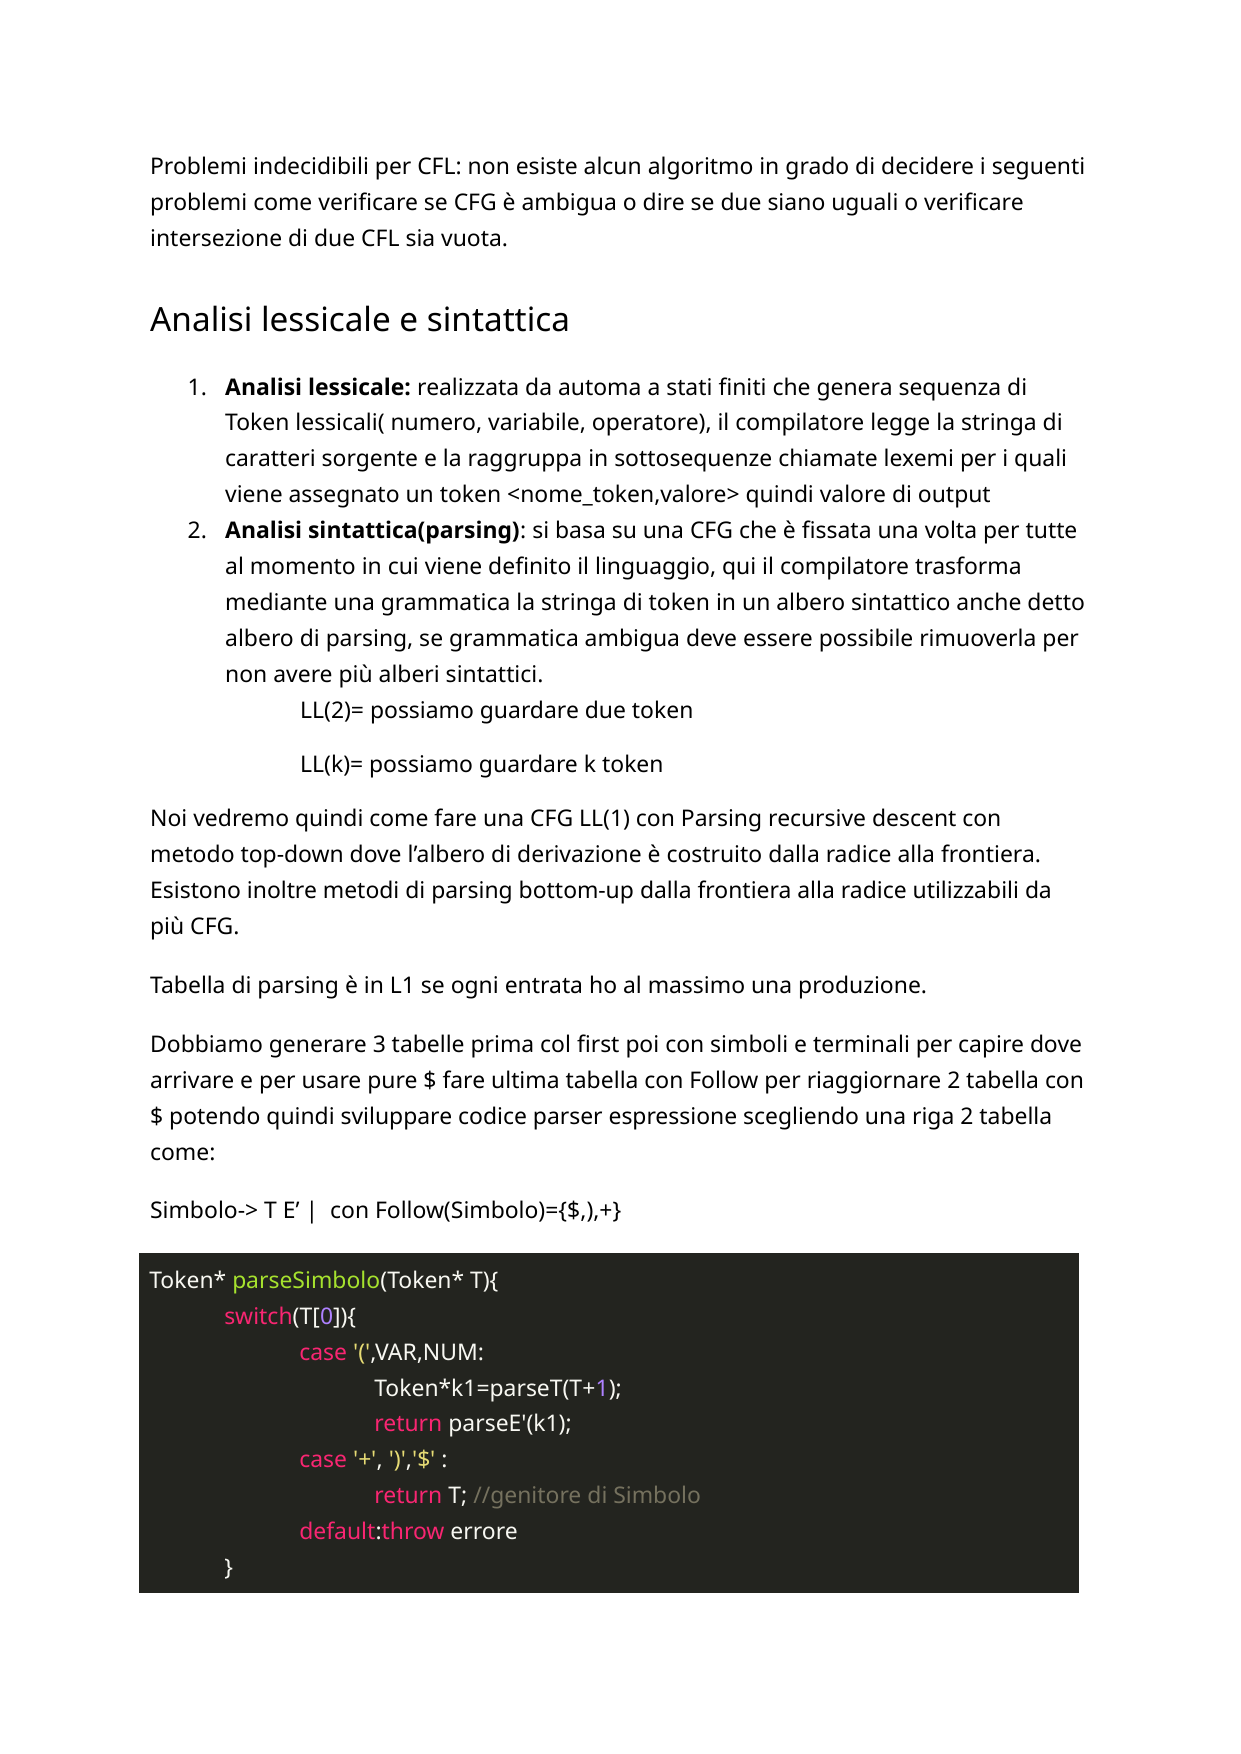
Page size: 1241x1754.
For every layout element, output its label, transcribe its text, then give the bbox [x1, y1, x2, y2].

text Noi vedremo quindi come fare una CFG LL(1) con Parsing recursive descent con metodo top-down dove l’albero di derivazione è costruito dalla radice alla frontiera. Esistono inoltre metodi di parsing bottom-up dalla frontiera alla radice utilizzabili da più CFG. [150, 802, 1086, 941]
text LL(k)= possiamo guardare k token [225, 748, 1086, 779]
subtitle Analisi lessicale e sintattica [150, 295, 1086, 341]
list Analisi sintattica(parsing): si basa su una CFG che è fissata una volta per tutte al momento in cui viene definito il linguaggio, qui il compilatore trasforma mediante una grammatica la stringa di token in un albero sintattico anche detto albero di parsing, se grammatica ambigua deve essere possibile rimuoverla per non avere più alberi sintattici. [187, 514, 1086, 689]
table_header Token* parseSimbolo(Token* T){ switch(T[0]){ case '(',VAR,NUM: Token*k1=parseT(T+1); return parseE'(k1); case '+', ')','$' : return T; //genitore di Simbolo default:throw errore } [139, 1253, 1079, 1593]
text Tabella di parsing è in L1 se ogni entrata ho al massimo una produzione. [150, 969, 1086, 1000]
text Simbolo-> T E’ | con Follow(Simbolo)={$,),+} [150, 1194, 1086, 1226]
text Problemi indecidibili per CFL: non esiste alcun algoritmo in grado di decidere i seguenti problemi come verificare se CFG è ambigua o dire se due siano uguali o verificare intersezione di due CFL sia vuota. [150, 150, 1086, 253]
text LL(2)= possiamo guardare due token [225, 694, 1086, 725]
text Dobbiamo generare 3 tabelle prima col first poi con simboli e terminali per capire dove arrivare e per usare pure $ fare ultima tabella con Follow per riaggiornare 2 tabella con $ potendo quindi sviluppare codice parser espressione scegliendo una riga 2 tabella come: [150, 1028, 1086, 1167]
list Analisi lessicale: realizzata da automa a stati finiti che genera sequenza di Token lessicali( numero, variabile, operatore), il compilatore legge la stringa di caratteri sorgente e la raggruppa in sottosequenze chiamate lexemi per i quali viene assegnato un token <nome_token,valore> quindi valore di output [187, 370, 1086, 509]
